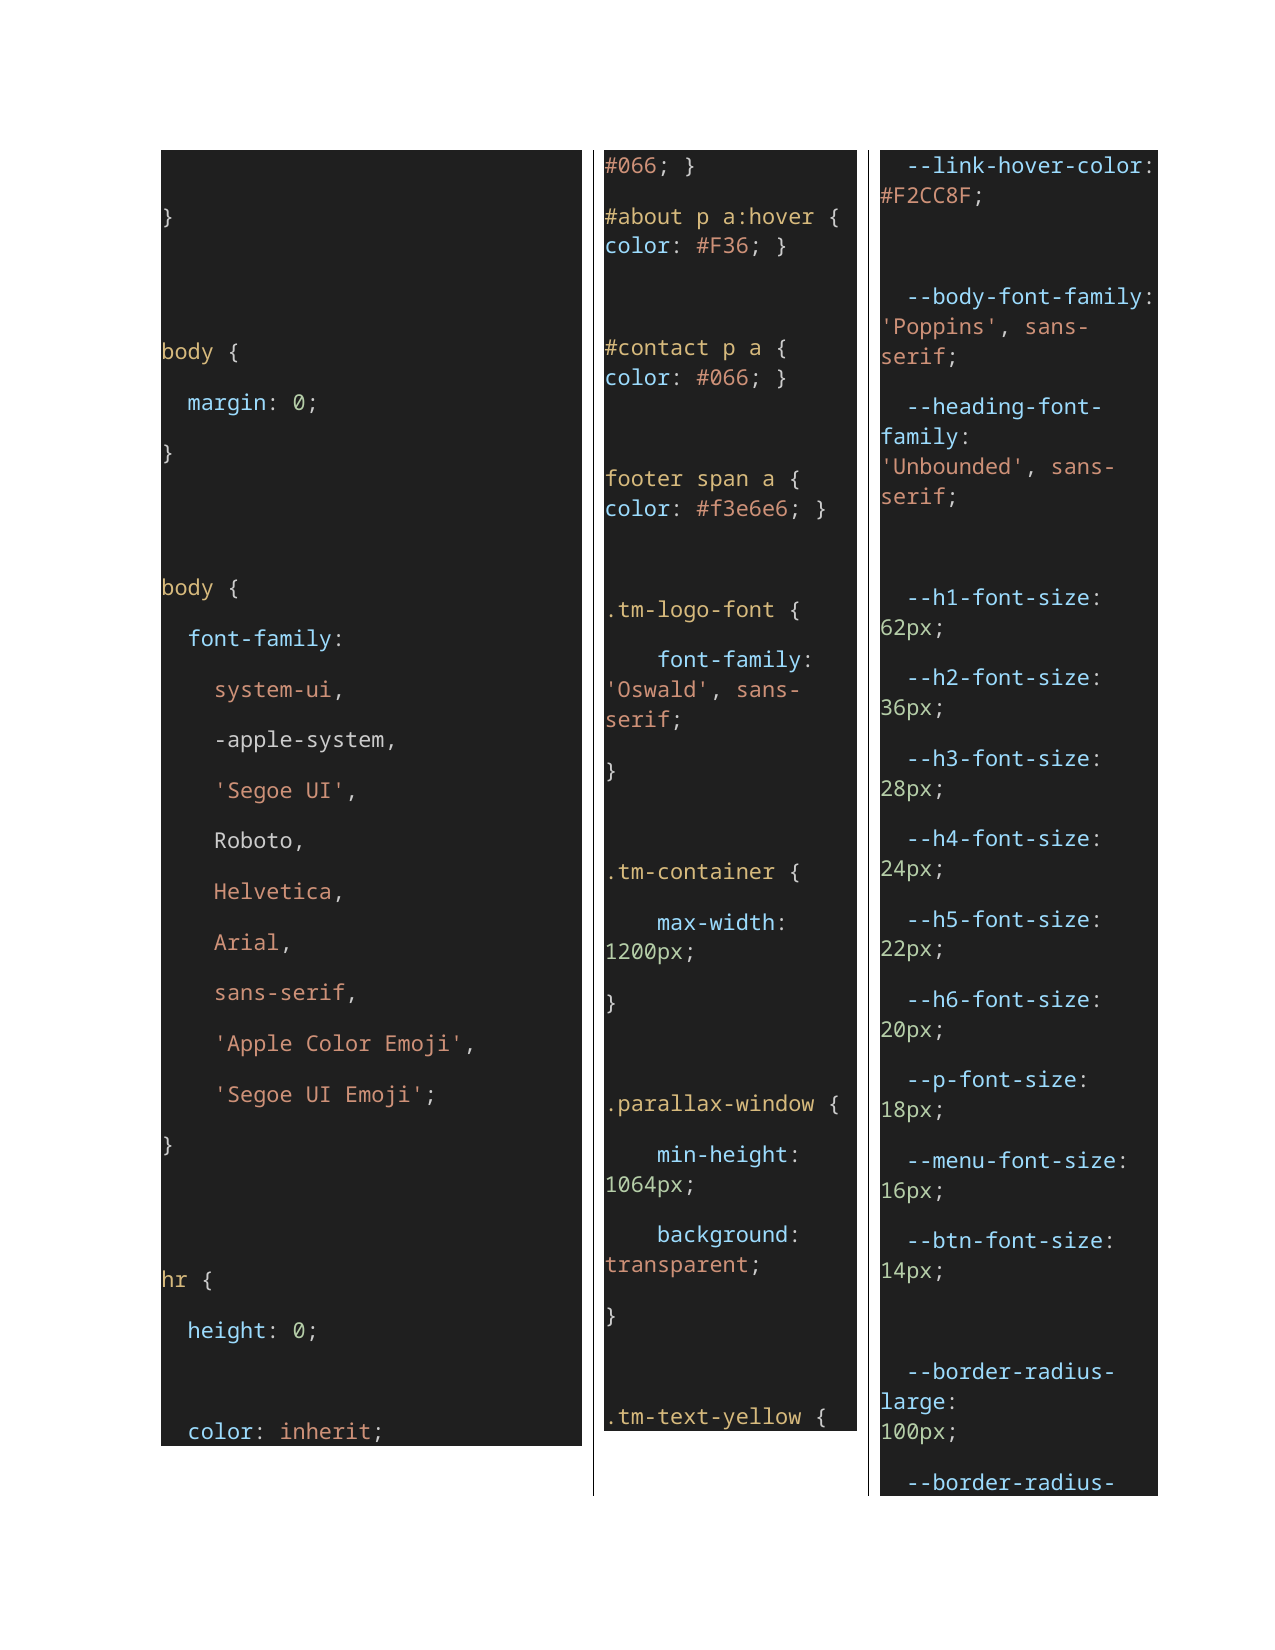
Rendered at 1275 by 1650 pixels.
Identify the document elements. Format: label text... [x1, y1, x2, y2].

table_header #tailwind.css *, ::before, ::after { box-sizing: border-box; } html { -moz-tab-size: 4; -o-tab-size: 4; tab-size: 4; } html { line-height: 1.15; -webkit-text-size-adjust: 100%; } body { margin: 0; } body { font-family: system-ui, -apple-system, 'Segoe UI', Roboto, Helvetica, Arial, sans-serif, 'Apple Color Emoji', 'Segoe UI Emoji'; } hr { height: 0; color: inherit; } abbr[title] { -webkit-text-decoration: underline dotted; text-decoration: underline dotted; } b, strong { font-weight: bolder; } code, kbd, samp, pre { font-family: ui-monospace, SFMono-Regular, Consolas, 'Liberation Mono', Menlo, monospace; font-size: 1em; } small { font-size: 80%; } sub, sup { font-size: 75%; line-height: 0; position: relative; vertical-align: baseline; } sub { bottom: -0.25em; } sup { top: -0.5em; } table { text-indent: 0; border-color: inherit; } button, input, optgroup, select, textarea { font-family: inherit; font-size: 100%; line-height: 1.15; margin: 0; } button, select { text-transform: none; } button, [type='button'], [type='submit'] { -webkit-appearance: button; } legend { padding: 0; } progress { vertical-align: baseline; } summary { display: list-item; } blockquote, dl, dd, h1, h2, h3, h4, h5, h6, hr, figure, p, pre { margin: 0; } button { background-color: transparent; background-image: none; } fieldset { margin: 0; padding: 0; } ol, ul { list-style: none; margin: 0; padding: 0; } html { font-family: ui-sans-serif, system-ui, -apple-system, BlinkMacSystemFont, "Segoe UI", Roboto, "Helvetica Neue", Arial, "Noto Sans", sans-serif, "Apple Color Emoji", "Segoe UI Emoji", "Segoe UI Symbol", "Noto Color Emoji"; line-height: 1.5; } body { font-family: inherit; line-height: inherit; } *, ::before, ::after { box-sizing: border-box; border-width: 0; border-style: solid; border-color: currentColor; } hr { border-top-width: 1px; } img { border-style: solid; } textarea { resize: vertical; } input::-moz-placeholder, textarea::-moz-placeholder { opacity: 1; color: #9ca3af; } input:-ms-input-placeholder, textarea:-ms-input-placeholder { opacity: 1; color: #9ca3af; } input::placeholder, textarea::placeholder { opacity: 1; color: #9ca3af; } button { cursor: pointer; } table { border-collapse: collapse; } h1, h2, h3, h4, h5, h6 { font-size: inherit; font-weight: inherit; } a { color: inherit; text-decoration: inherit; } button, input, optgroup, select, textarea { padding: 0; line-height: inherit; color: inherit; } pre, code, kbd, samp { font-family: ui-monospace, SFMono-Regular, Menlo, Monaco, Consolas, "Liberation Mono", "Courier New", monospace; } img, svg, video, canvas, audio, iframe, embed, object { display: block; vertical-align: middle; } img, video { max-width: 100%; height: auto; } [hidden] { display: none; } *, ::before, ::after { --tw-border-opacity: 1; border-color: rgba(229, 231, 235, var(--tw-border-opacity)); } .container { width: 100%; } @media (min-width: 640px) { .container { max-width: 640px; } } @media (min-width: 768px) { .container { max-width: 768px; } } @media (min-width: 1024px) { .container { max-width: 1024px; } } @media (min-width: 1280px) { .container { max-width: 1280px; } } @media (min-width: 1536px) { .container { max-width: 1536px; } } .fixed { position: fixed; } .absolute { position: absolute; } .relative { position: relative; } .bottom-0 { bottom: 0px; } .left-0 { left: 0px; } .m-5 { margin: 1.25rem; } .mx-4 { margin-left: 1rem; margin-right: 1rem; } .mx-auto { margin-left: auto; margin-right: auto; } .mt-5 { margin-top: 1.25rem; } .mr-3 { margin-right: 0.75rem; } .mr-4 { margin-right: 1rem; } .mr-6 { margin-right: 1.5rem; } .mr-8 { margin-right: 2rem; } .mb-1 { margin-bottom: 0.25rem; } .mb-2 { margin-bottom: 0.5rem; } .mb-3 { margin-bottom: 0.75rem; } .mb-4 { margin-bottom: 1rem; } .mb-5 { margin-bottom: 1.25rem; } .mb-6 { margin-bottom: 1.5rem; } .mb-10 { margin-bottom: 2.5rem; } .mb-16 { margin-bottom: 4rem; } .ml-3 { margin-left: 0.75rem; } .block { display: block; } .inline-block { display: inline-block; } .flex { display: flex; } .table { display: table; } .hidden { display: none; } .w-full { width: 100%; } .flex-1 { flex: 1 1 0%; } @-webkit-keyframes spin { to { transform: rotate(360deg); } } @keyframes spin { to { transform: rotate(360deg); } } @-webkit-keyframes ping { 75%, 100% { transform: scale(2); opacity: 0; } } @keyframes ping { 75%, 100% { transform: scale(2); opacity: 0; } } @-webkit-keyframes pulse { 50% { opacity: .5; } } @keyframes pulse { 50% { opacity: .5; } } @-webkit-keyframes bounce { 0%, 100% { transform: translateY(-25%); -webkit-animation-timing-function: cubic-bezier(0.8,0,1,1); animation-timing-function: cubic-bezier(0.8,0,1,1); } 50% { transform: none; -webkit-animation-timing-function: cubic-bezier(0,0,0.2,1); animation-timing-function: cubic-bezier(0,0,0.2,1); } } @keyframes bounce { 0%, 100% { transform: translateY(-25%); -webkit-animation-timing-function: cubic-bezier(0.8,0,1,1); animation-timing-function: cubic-bezier(0.8,0,1,1); } 50% { transform: none; -webkit-animation-timing-function: cubic-bezier(0,0,0.2,1); animation-timing-function: cubic-bezier(0,0,0.2,1); } } .resize { resize: both; } .flex-col { flex-direction: column; } .items-start { align-items: flex-start; } .items-center { align-items: center; } .justify-end { justify-content: flex-end; } .justify-center { justify-content: center; } .justify-between { justify-content: space-between; } .justify-around { justify-content: space-around; } .rounded-md { border-radius: 0.375rem; } .rounded-lg { border-radius: 0.5rem; } .rounded-xl { border-radius: 0.75rem; } .border-b { border-bottom-width: 1px; } .bg-black { --tw-bg-opacity: 1; background-color: rgba(0, 0, 0, var(--tw-bg-opacity)); } .bg-white { --tw-bg-opacity: 1; background-color: rgba(255, 255, 255, var(--tw-bg-opacity)); } .bg-opacity-0 { --tw-bg-opacity: 0; } .bg-opacity-50 { --tw-bg-opacity: 0.5; } .bg-opacity-70 { --tw-bg-opacity: 0.7; } .bg-opacity-80 { --tw-bg-opacity: 0.8; } .p-8 { padding: 2rem; } .p-10 { padding: 2.5rem; } .p-12 { padding: 3rem; } .px-0 { padding-left: 0px; padding-right: 0px; } .px-2 { padding-left: 0.5rem; padding-right: 0.5rem; } .px-4 { padding-left: 1rem; padding-right: 1rem; } .px-8 { padding-left: 2rem; padding-right: 2rem; } .px-10 { padding-left: 2.5rem; padding-right: 2.5rem; } .px-12 { padding-left: 3rem; padding-right: 3rem; } .py-1 { padding-top: 0.25rem; padding-bottom: 0.25rem; } .py-2 { padding-top: 0.5rem; padding-bottom: 0.5rem; } .py-4 { padding-top: 1rem; padding-bottom: 1rem; } .py-6 { padding-top: 1.5rem; padding-bottom: 1.5rem; } .py-12 { padding-top: 3rem; padding-bottom: 3rem; } .py-20 { padding-top: 5rem; padding-bottom: 5rem; } .py-24 { padding-top: 6rem; padding-bottom: 6rem; } .pt-3 { padding-top: 0.75rem; } .pt-24 { padding-top: 6rem; } .pr-12 { padding-right: 3rem; } .pb-4 { padding-bottom: 1rem; } .pb-14 { padding-bottom: 3.5rem; } .pb-48 { padding-bottom: 12rem; } .pl-10 { padding-left: 2.5rem; } .text-center { text-align: center; } .text-right { text-align: right; } .text-lg { font-size: 1.125rem; line-height: 1.75rem; } .text-xl { font-size: 1.25rem; line-height: 1.75rem; } .text-2xl { font-size: 1.5rem; line-height: 2rem; } .text-3xl { font-size: 1.875rem; line-height: 2.25rem; } .text-4xl { font-size: 2.25rem; line-height: 2.5rem; } .text-5xl { font-size: 3rem; line-height: 1; } .font-light { font-weight: 300; } .font-normal { font-weight: 400; } .font-medium { font-weight: 500; } .font-semibold { font-weight: 600; } .leading-8 { line-height: 2rem; } .text-white { --tw-text-opacity: 1; color: rgba(255, 255, 255, var(--tw-text-opacity)); } .hover\:text-gray-200:hover { --tw-text-opacity: 1; color: rgba(229, 231, 235, var(--tw-text-opacity)); } .hover\:text-yellow-500:hover { --tw-text-opacity: 1; color: rgba(245, 158, 11, var(--tw-text-opacity)); } .hover\:text-yellow-600:hover { --tw-text-opacity: 1; color: rgba(217, 119, 6, var(--tw-text-opacity)); } *, ::before, ::after { --tw-shadow: 0 0 #0000; } *, ::before, ::after { --tw-ring-inset: var(--tw-empty,/*!*/ /*!*/); --tw-ring-offset-width: 0px; --tw-ring-offset-color: #fff; --tw-ring-color: rgba(59, 130, 246, 0.5); --tw-ring-offset-shadow: 0 0 #0000; --tw-ring-shadow: 0 0 #0000; } .transition { transition-property: background-color, border-color, color, fill, stroke, opacity, box-shadow, transform, filter, -webkit-backdrop-filter; transition-property: background-color, border-color, color, fill, stroke, opacity, box-shadow, transform, filter, backdrop-filter; transition-property: background-color, border-color, color, fill, stroke, opacity, box-shadow, transform, filter, backdrop-filter, -webkit-backdrop-filter; transition-timing-function: cubic-bezier(0.4, 0, 0.2, 1); transition-duration: 150ms; } @media (min-width: 640px) { .sm\:mr-12 { margin-right: 3rem; } .sm\:mb-3 { margin-bottom: 0.75rem; } .sm\:ml-6 { margin-left: 1.5rem; } .sm\:ml-auto { margin-left: auto; } .sm\:px-0 { padding-left: 0px; padding-right: 0px; } .sm\:px-8 { padding-left: 2rem; padding-right: 2rem; } .sm\:py-10 { padding-top: 2.5rem; padding-bottom: 2.5rem; } .sm\:py-48 { padding-top: 12rem; padding-bottom: 12rem; } .sm\:pt-48 { padding-top: 12rem; } .sm\:pb-60 { padding-bottom: 15rem; } .sm\:text-lg { font-size: 1.125rem; line-height: 1.75rem; } .sm\:text-xl { font-size: 1.25rem; line-height: 1.75rem; } } @media (min-width: 768px) { .md\:mt-0 { margin-top: 0px; } .md\:mb-0 { margin-bottom: 0px; } .md\:hidden { display: none; } .md\:flex-row { flex-direction: row; } .md\:py-3 { padding-top: 0.75rem; padding-bottom: 0.75rem; } .md\:py-6 { padding-top: 1.5rem; padding-bottom: 1.5rem; } } @media (min-width: 1024px) { .lg\:flex-row { flex-direction: row; } .lg\:items-stretch { align-items: stretch; } } @media (min-width: 1280px) { } @media (min-width: 1536px) { } [150, 150, 593, 1496]
table_header # tooplate-antique-café.css body { font-family: 'Raleway', sans-serif; background-color: #1924f5; } p a { color: rgb(15, 15, 1); } p a:hover { color: #9FF; } #about p a { color: #066; } #about p a:hover { color: #F36; } #contact p a { color: #066; } footer span a { color: #f3e6e6; } .tm-logo-font { font-family: 'Oswald', sans-serif; } .tm-container { max-width: 1200px; } .parallax-window { min-height: 1064px; background: transparent; } .tm-text-yellow { color: #FC6; } .tm-text-gold { color: #131212; } .tm-text-go { color: #f5f2f2; } .tm-text-brown { color: #01060b; } .tm-text-green { color: #006666; } a.tm-bg-green:hover { background-color: #0a8585; } .tm-bg-brown { background-color: #5e3d17; } .tm-bg-green { background-color: #006666; } .tm-border-gold { border-color: #CC9966; } .tm-intro-width { max-width: 750px; } .tm-item-container { max-width: 1060px; } .input:focus { outline: none !important; border:1px solid #CC9966; box-shadow: 0 0 10px #b67533; } input::placeholder, textarea::placeholder { color: rgb(214, 212, 212); opacity: 1; } input:-ms-input-placeholder, textarea:-ms-input-placeholder { color: rgb(214, 212, 212); } input::-ms-input-placeholder, textarea::-ms-input-placeholder { color: rgb(214, 212, 212); } #tm-nav { z-index: 1000; transition: all 0.3s ease; } #tm-nav.scroll { background-color: rgba(0,0,0,0.7); } #tm-nav li a { border-bottom-color: transparent; transition: all 0.3s ease; } #tm-nav li a.current, #tm-nav li a:hover { border-bottom: 4px solid #090501; } .tm-text-2xl { font-size: 1.2rem; line-height: 2rem; } *, *:before, *:after { box-sizing: border-box; } html { font-size: 100%; } body { font-family: acumin-pro, system-ui, sans-serif; margin: 0; display: grid; grid-template-rows: auto 1fr auto; font-size: 14px; background-color: #515050; align-items: start; min-height: 100vh; } .footer { display: flex; flex-flow: row wrap; padding: 30px 30px 20px 30px; color: #0f0e0e; background-color: rgb(216, 243, 216); border-top: 3px solid #151515; image-rendering: calc(1); } .footer > * { flex: 1 100%; } .footer__addr { margin-right: 2em; margin-bottom: 2.5em; margin-left: 2em; } .footer__logo { font-family: 'Pacifico', cursive; font-weight: 400; text-transform: lowercase; font-size: 1.5rem; } .footer__addr h2 { margin-top: 1.3em; font-size: 15px; font-weight: 400; } .nav__title { font-weight: 600; font-size: 20px; } .footer address { font-style: normal; color: #609cf6; } .footer__btn { display: flex; align-items: center; justify-content: center; height: 36px; max-width: max-content; background-color: rgba(5, 5, 5, 0.943); border-radius: 100px; color: #f6f3f3; line-height: 0; margin: 0.6em 0; font-size: 1rem; padding: 0 1.3em; } .footer ul { list-style: none; padding-left: 0; } .footer li { line-height: 2em; } .footer a { text-decoration: none; } .footer__nav { display: flex; flex-flow: row wrap; } .footer__nav > * { flex: 1 50%; margin-right: 1.25em; font-size: 15px; } .footer__link > * { column-count: 1; column-gap: 0.5em; font-size: 15px; } .nav__title { color: #100f0f; column-gap: 2rem; } .nav__ul { color: #100f0f; column-gap: 2rem; } .nav__ul--extra { column-count: 1; column-gap: 1.5em; font-size: 15px; } .nav__item--extra { column-count: 2; column-gap: 0.5em; font-size: 15px; } .legal { display: flex; flex-wrap: wrap; color: #f8f1f1; } .legal__links { display: flex; align-items: center; } .heart { color: #2f2f2f; } @media screen and (min-width: 24.375em) { .legal .legal__links { margin-left: auto; } } @media screen and (min-width: 40.375em) { .footer__nav > * { flex: 1; } .nav__item--extra { flex-grow: 2; } .footer__addr { flex: 1 0px; } .footer__nav { flex: 2 0px; } } /* footer section end */ @media (min-width: 768px) { #tm-nav.scroll .tm-container { padding-top: 10px; padding-bottom: 10px; } } @media (max-width: 767px) { #tm-nav { width: auto; right: 0; border-radius: 5px; } } @media (max-width: 639px) { .parallax-window { min-height: 600px; } } @media (max-width: 370px) { .tm-menu-item { flex-direction: column; } .tm-menu-item-2 { flex-direction: column-reverse; } .tm-menu-item img { margin-bottom: 10px; } .tm-menu-item-2 img { margin-bottom: 10px; } } [594, 150, 868, 1496]
